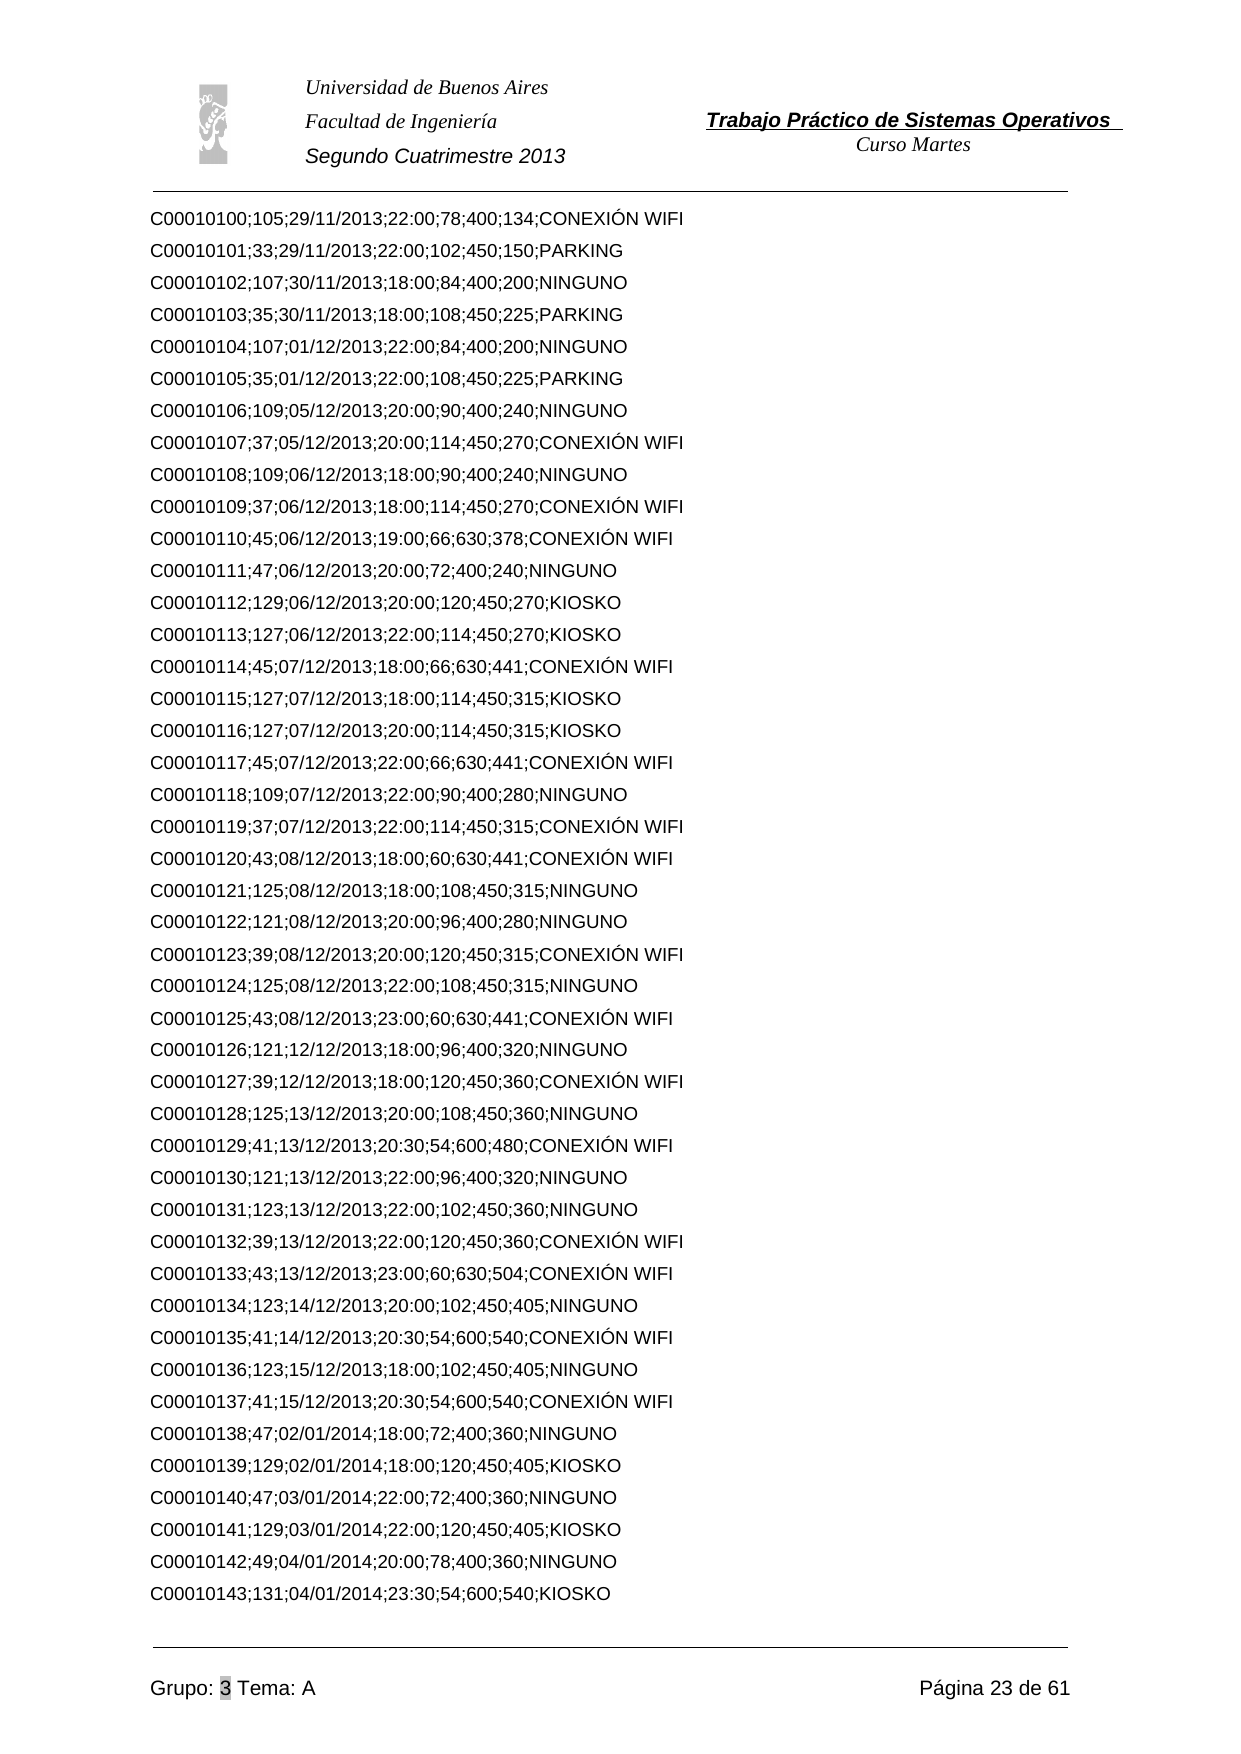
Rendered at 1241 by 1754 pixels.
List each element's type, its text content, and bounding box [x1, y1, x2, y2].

picture [198, 82, 231, 166]
text C00010129;41;13/12/2013;20:30;54;600;480;CONEXIÓN WIFI [150, 1135, 1090, 1157]
text C00010110;45;06/12/2013;19:00;66;630;378;CONEXIÓN WIFI [150, 528, 1090, 549]
text C00010140;47;03/01/2014;22:00;72;400;360;NINGUNO [150, 1487, 1090, 1508]
text C00010120;43;08/12/2013;18:00;60;630;441;CONEXIÓN WIFI [150, 847, 1090, 869]
text C00010132;39;13/12/2013;22:00;120;450;360;CONEXIÓN WIFI [150, 1231, 1090, 1253]
text C00010108;109;06/12/2013;18:00;90;400;240;NINGUNO [150, 464, 1090, 485]
text C00010103;35;30/11/2013;18:00;108;450;225;PARKING [150, 304, 1090, 325]
text C00010139;129;02/01/2014;18:00;120;450;405;KIOSKO [150, 1455, 1090, 1477]
text C00010143;131;04/01/2014;23:30;54;600;540;KIOSKO [150, 1583, 1090, 1604]
text C00010117;45;07/12/2013;22:00;66;630;441;CONEXIÓN WIFI [150, 751, 1090, 773]
text C00010100;105;29/11/2013;22:00;78;400;134;CONEXIÓN WIFI [150, 208, 1090, 229]
text C00010115;127;07/12/2013;18:00;114;450;315;KIOSKO [150, 687, 1090, 709]
text C00010111;47;06/12/2013;20:00;72;400;240;NINGUNO [150, 559, 1090, 581]
text C00010113;127;06/12/2013;22:00;114;450;270;KIOSKO [150, 623, 1090, 645]
text C00010125;43;08/12/2013;23:00;60;630;441;CONEXIÓN WIFI [150, 1007, 1090, 1029]
text C00010133;43;13/12/2013;23:00;60;630;504;CONEXIÓN WIFI [150, 1263, 1090, 1285]
text C00010118;109;07/12/2013;22:00;90;400;280;NINGUNO [150, 783, 1090, 805]
text C00010101;33;29/11/2013;22:00;102;450;150;PARKING [150, 240, 1090, 261]
text C00010123;39;08/12/2013;20:00;120;450;315;CONEXIÓN WIFI [150, 943, 1090, 965]
text C00010142;49;04/01/2014;20:00;78;400;360;NINGUNO [150, 1551, 1090, 1572]
text C00010131;123;13/12/2013;22:00;102;450;360;NINGUNO [150, 1199, 1090, 1221]
text C00010116;127;07/12/2013;20:00;114;450;315;KIOSKO [150, 719, 1090, 741]
text C00010122;121;08/12/2013;20:00;96;400;280;NINGUNO [150, 911, 1090, 933]
text C00010137;41;15/12/2013;20:30;54;600;540;CONEXIÓN WIFI [150, 1391, 1090, 1413]
text C00010127;39;12/12/2013;18:00;120;450;360;CONEXIÓN WIFI [150, 1071, 1090, 1093]
text C00010130;121;13/12/2013;22:00;96;400;320;NINGUNO [150, 1167, 1090, 1189]
text C00010134;123;14/12/2013;20:00;102;450;405;NINGUNO [150, 1295, 1090, 1317]
text C00010136;123;15/12/2013;18:00;102;450;405;NINGUNO [150, 1359, 1090, 1381]
text C00010135;41;14/12/2013;20:30;54;600;540;CONEXIÓN WIFI [150, 1327, 1090, 1349]
text C00010114;45;07/12/2013;18:00;66;630;441;CONEXIÓN WIFI [150, 656, 1090, 677]
text C00010126;121;12/12/2013;18:00;96;400;320;NINGUNO [150, 1039, 1090, 1061]
text C00010104;107;01/12/2013;22:00;84;400;200;NINGUNO [150, 336, 1090, 357]
text C00010105;35;01/12/2013;22:00;108;450;225;PARKING [150, 368, 1090, 389]
text C00010109;37;06/12/2013;18:00;114;450;270;CONEXIÓN WIFI [150, 496, 1090, 517]
text C00010107;37;05/12/2013;20:00;114;450;270;CONEXIÓN WIFI [150, 432, 1090, 453]
text C00010106;109;05/12/2013;20:00;90;400;240;NINGUNO [150, 400, 1090, 421]
text C00010121;125;08/12/2013;18:00;108;450;315;NINGUNO [150, 879, 1090, 901]
text C00010141;129;03/01/2014;22:00;120;450;405;KIOSKO [150, 1519, 1090, 1541]
text C00010102;107;30/11/2013;18:00;84;400;200;NINGUNO [150, 272, 1090, 293]
text C00010112;129;06/12/2013;20:00;120;450;270;KIOSKO [150, 592, 1090, 613]
text C00010124;125;08/12/2013;22:00;108;450;315;NINGUNO [150, 975, 1090, 997]
text C00010128;125;13/12/2013;20:00;108;450;360;NINGUNO [150, 1103, 1090, 1125]
text C00010138;47;02/01/2014;18:00;72;400;360;NINGUNO [150, 1423, 1090, 1444]
text C00010119;37;07/12/2013;22:00;114;450;315;CONEXIÓN WIFI [150, 815, 1090, 837]
